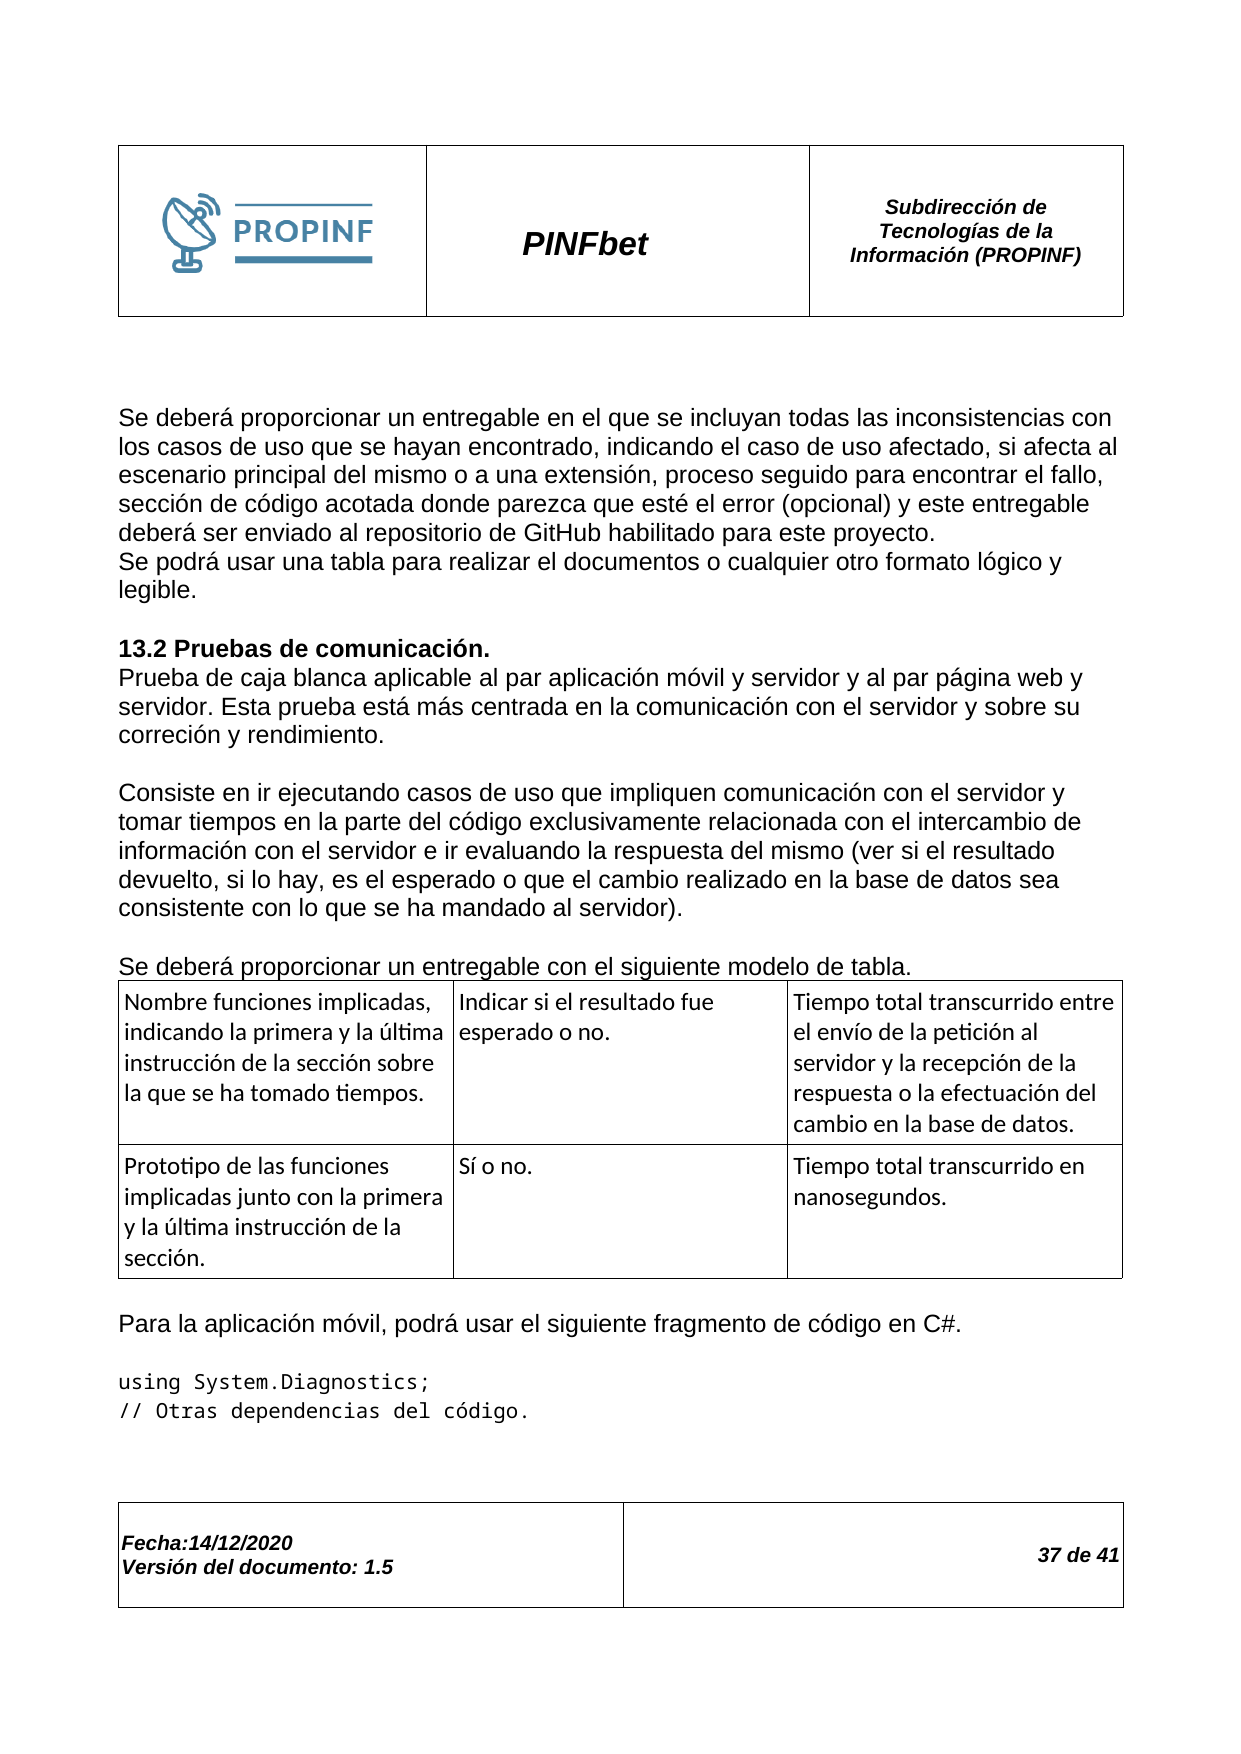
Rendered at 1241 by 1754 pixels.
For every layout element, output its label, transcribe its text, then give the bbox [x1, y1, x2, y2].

table_cell Prototipo de las funciones implicadas junto con la primera y la última instrucción de la sección. [119, 1145, 453, 1278]
table_cell Sí o no. [454, 1145, 787, 1278]
table_header Tiempo total transcurrido entre el envío de la petición al servidor y la recepción de la respuesta o la efectuación del cambio en la base de datos. [788, 981, 1122, 1144]
text Para la aplicación móvil, podrá usar el siguiente fragmento de código en C#. [118, 1309, 1122, 1338]
table_cell Tiempo total transcurrido en nanosegundos. [788, 1145, 1122, 1278]
table_header Indicar si el resultado fue esperado o no. [454, 981, 787, 1144]
text Se deberá proporcionar un entregable en el que se incluyan todas las inconsistencias con los casos de uso que se hayan encontrado, indicando el caso de uso afectado, si afecta al escenario principal del mismo o a una extensión, proceso seguido para encontrar el fallo, sección de código acotada donde parezca que esté el error (opcional) y este entregable deberá ser enviado al repositorio de GitHub habilitado para este proyecto. [118, 403, 1122, 546]
text // Otras dependencias del código. [118, 1396, 1122, 1424]
text Consiste en ir ejecutando casos de uso que impliquen comunicación con el servidor y tomar tiempos en la parte del código exclusivamente relacionada con el intercambio de información con el servidor e ir evaluando la respuesta del mismo (ver si el resultado devuelto, si lo hay, es el esperado o que el cambio realizado en la base de datos sea consistente con lo que se ha mandado al servidor). [118, 778, 1122, 922]
text Prueba de caja blanca aplicable al par aplicación móvil y servidor y al par página web y servidor. Esta prueba está más centrada en la comunicación con el servidor y sobre su correción y rendimiento. [118, 663, 1122, 749]
picture [126, 170, 414, 301]
table_header Nombre funciones implicadas, indicando la primera y la última instrucción de la sección sobre la que se ha tomado tiempos. [119, 981, 453, 1144]
text Se podrá usar una tabla para realizar el documentos o cualquier otro formato lógico y legible. [118, 547, 1122, 604]
text using System.Diagnostics; [118, 1367, 1122, 1396]
text 13.2 Pruebas de comunicación. [118, 634, 1122, 662]
text Se deberá proporcionar un entregable con el siguiente modelo de tabla. [118, 951, 1122, 980]
